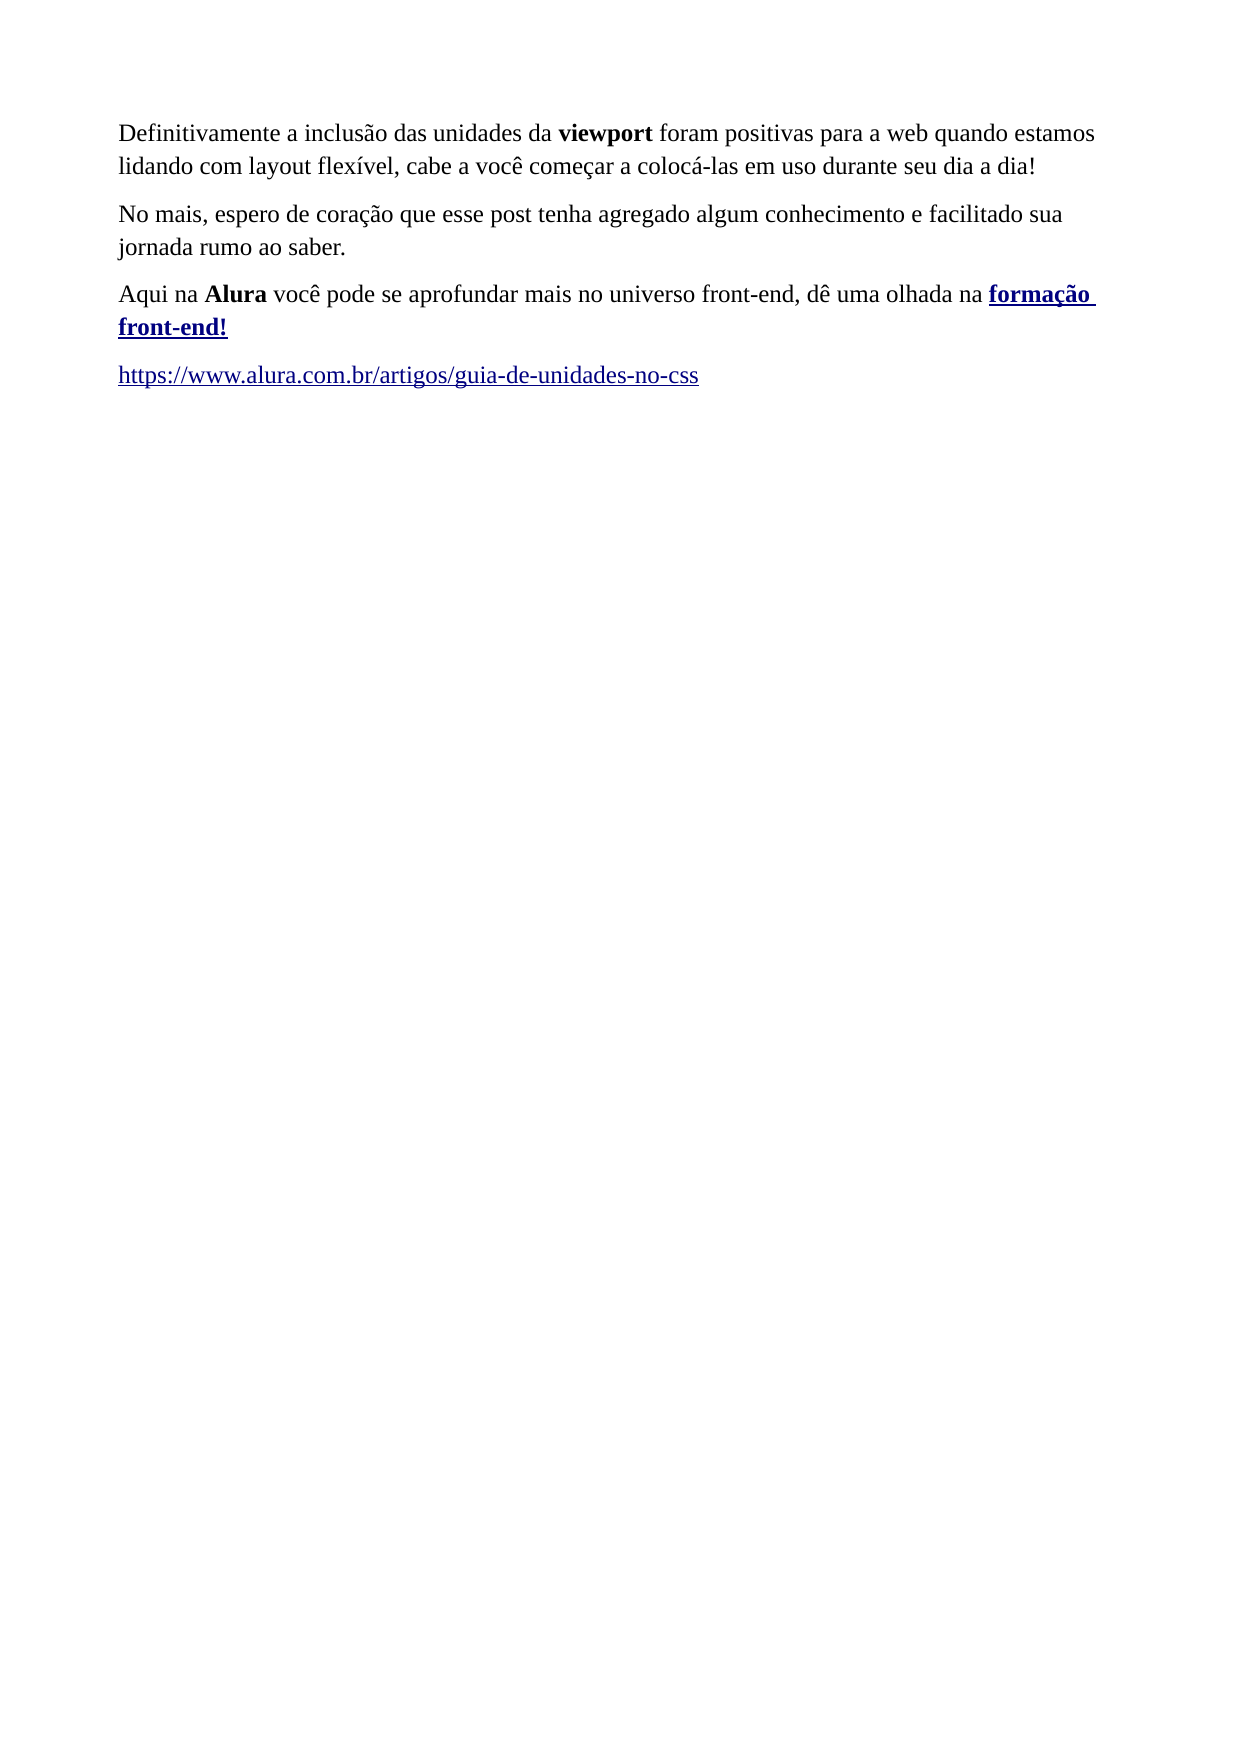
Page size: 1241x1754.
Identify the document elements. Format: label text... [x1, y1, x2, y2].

text Definitivamente a inclusão das unidades da viewport foram positivas para a web quando estamos lidando com layout flexível, cabe a você começar a colocá-las em uso durante seu dia a dia! [118, 118, 1122, 180]
text https://www.alura.com.br/artigos/guia-de-unidades-no-css [118, 360, 1122, 389]
text No mais, espero de coração que esse post tenha agregado algum conhecimento e facilitado sua jornada rumo ao saber. [118, 199, 1122, 261]
text Aqui na Alura você pode se aprofundar mais no universo front-end, dê uma olhada na formação front-end! [118, 279, 1122, 341]
